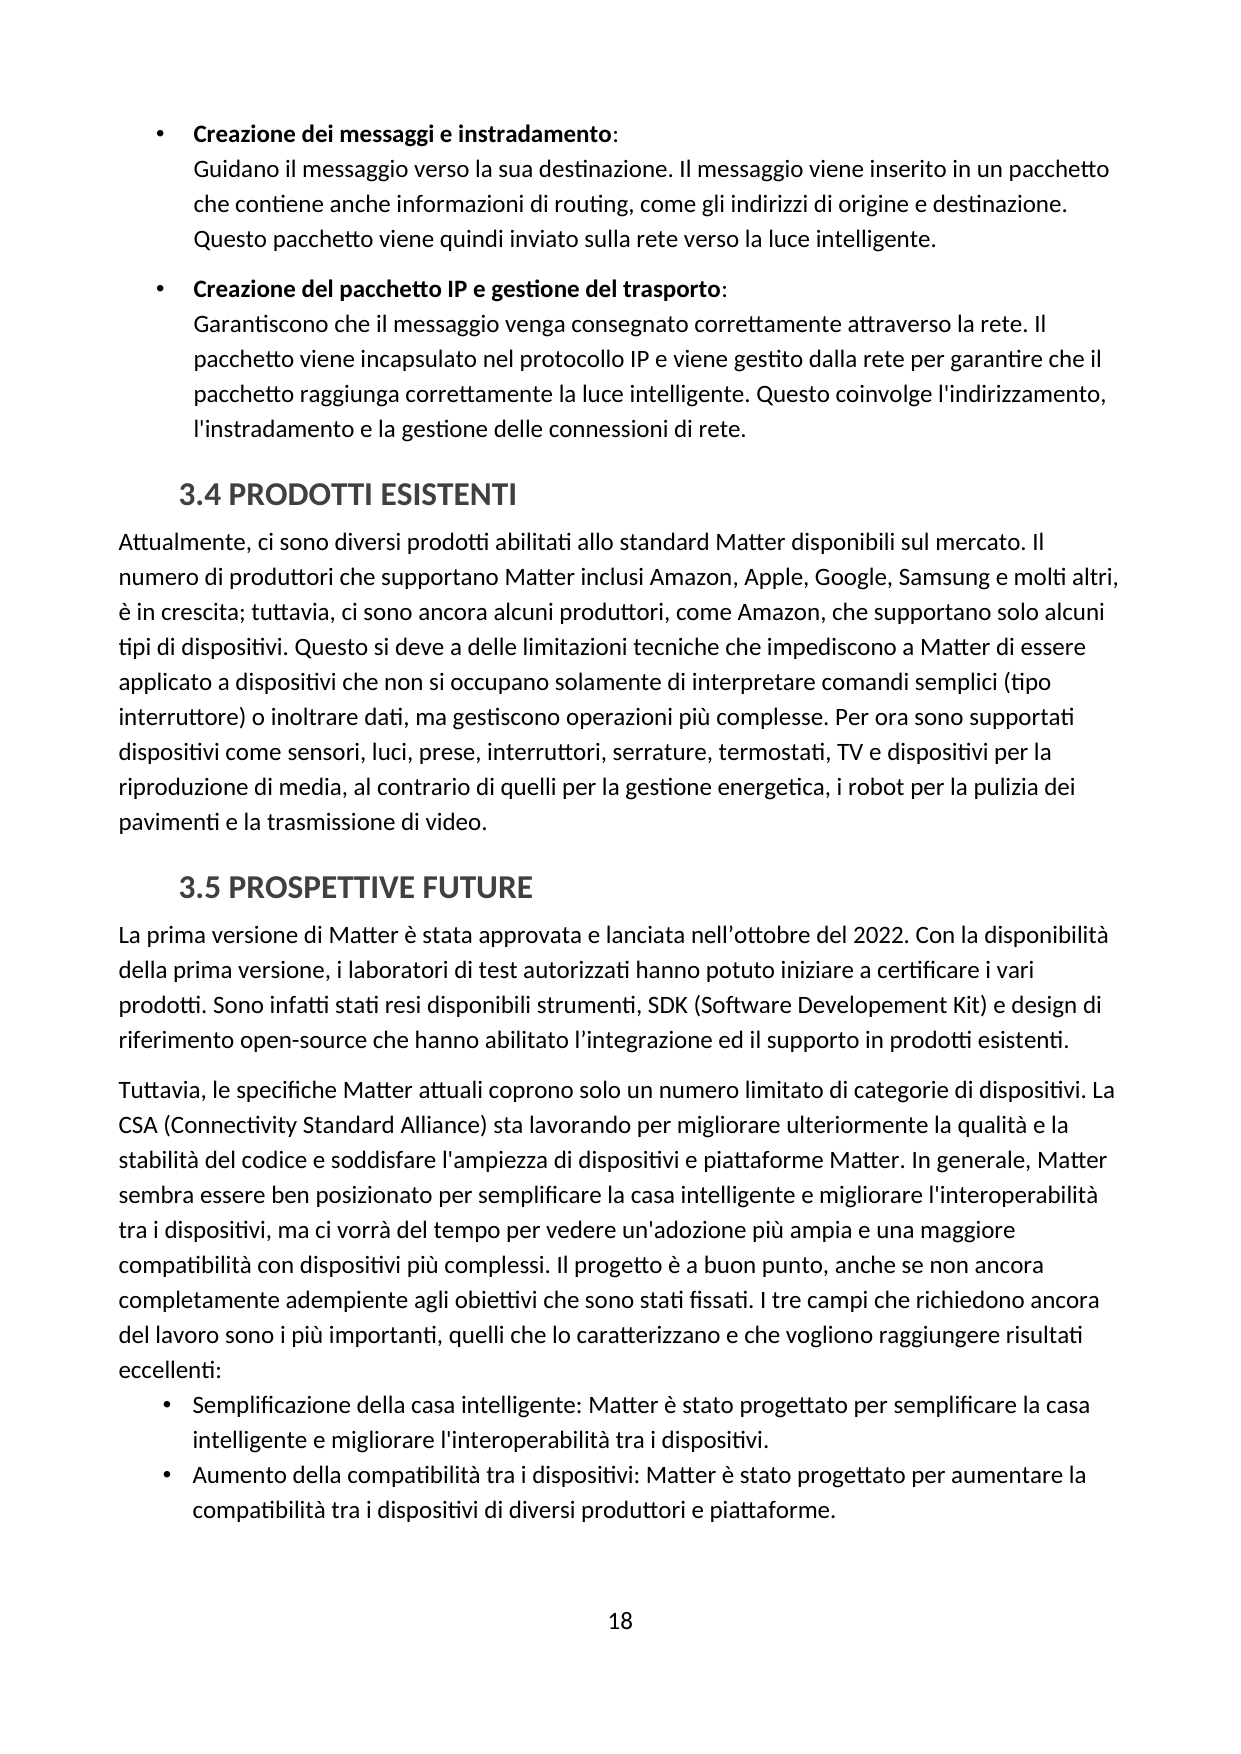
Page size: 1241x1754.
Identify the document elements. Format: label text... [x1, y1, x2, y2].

text La prima versione di Matter è stata approvata e lanciata nell’ottobre del 2022. Con la disponibilità della prima versione, i laboratori di test autorizzati hanno potuto iniziare a certificare i vari prodotti. Sono infatti stati resi disponibili strumenti, SDK (Software Developement Kit) e design di riferimento open-source che hanno abilitato l’integrazione ed il supporto in prodotti esistenti. [118, 919, 1122, 1055]
text Tuttavia, le specifiche Matter attuali coprono solo un numero limitato di categorie di dispositivi. La CSA (Connectivity Standard Alliance) sta lavorando per migliorare ulteriormente la qualità e la stabilità del codice e soddisfare l'ampiezza di dispositivi e piattaforme Matter. In generale, Matter sembra essere ben posizionato per semplificare la casa intelligente e migliorare l'interoperabilità tra i dispositivi, ma ci vorrà del tempo per vedere un'adozione più ampia e una maggiore compatibilità con dispositivi più complessi. Il progetto è a buon punto, anche se non ancora completamente adempiente agli obiettivi che sono stati fissati. I tre campi che richiedono ancora del lavoro sono i più importanti, quelli che lo caratterizzano e che vogliono raggiungere risultati eccellenti: [118, 1074, 1122, 1384]
list Semplificazione della casa intelligente: Matter è stato progettato per semplificare la casa intelligente e migliorare l'interoperabilità tra i dispositivi. [163, 1389, 1122, 1454]
text Attualmente, ci sono diversi prodotti abilitati allo standard Matter disponibili sul mercato. Il numero di produttori che supportano Matter inclusi Amazon, Apple, Google, Samsung e molti altri, è in crescita; tuttavia, ci sono ancora alcuni produttori, come Amazon, che supportano solo alcuni tipi di dispositivi. Questo si deve a delle limitazioni tecniche che impediscono a Matter di essere applicato a dispositivi che non si occupano solamente di interpretare comandi semplici (tipo interruttore) o inoltrare dati, ma gestiscono operazioni più complesse. Per ora sono supportati dispositivi come sensori, luci, prese, interruttori, serrature, termostati, TV e dispositivi per la riproduzione di media, al contrario di quelli per la gestione energetica, i robot per la pulizia dei pavimenti e la trasmissione di video. [118, 526, 1122, 837]
subtitle 3.5 PROSPETTIVE FUTURE [118, 866, 1122, 907]
list Creazione dei messaggi e instradamento: Guidano il messaggio verso la sua destinazione. Il messaggio viene inserito in un pacchetto che contiene anche informazioni di routing, come gli indirizzi di origine e destinazione. Questo pacchetto viene quindi inviato sulla rete verso la luce intelligente. [156, 118, 1122, 254]
subtitle 3.4 PRODOTTI ESISTENTI [118, 473, 1122, 514]
list Aumento della compatibilità tra i dispositivi: Matter è stato progettato per aumentare la compatibilità tra i dispositivi di diversi produttori e piattaforme. [163, 1459, 1122, 1524]
list Creazione del pacchetto IP e gestione del trasporto: Garantiscono che il messaggio venga consegnato correttamente attraverso la rete. Il pacchetto viene incapsulato nel protocollo IP e viene gestito dalla rete per garantire che il pacchetto raggiunga correttamente la luce intelligente. Questo coinvolge l'indirizzamento, l'instradamento e la gestione delle connessioni di rete. [156, 273, 1122, 443]
